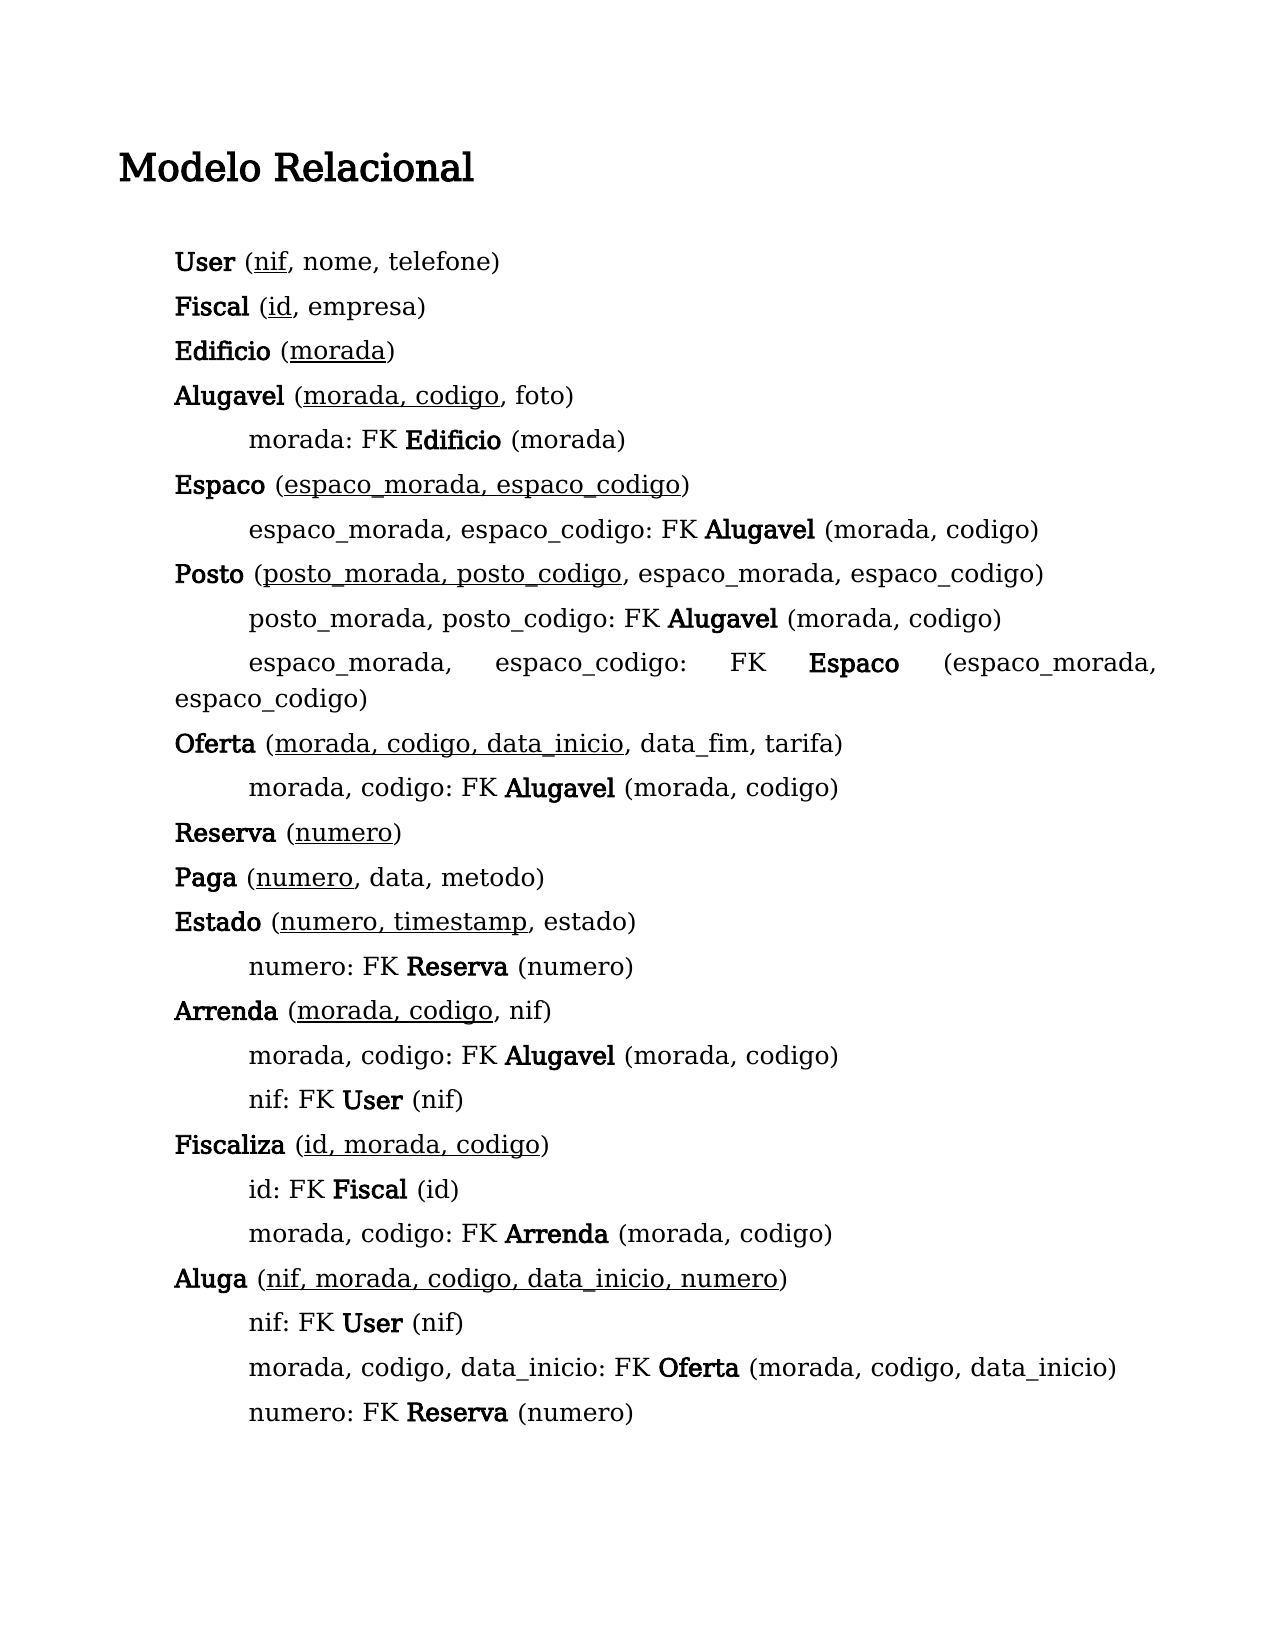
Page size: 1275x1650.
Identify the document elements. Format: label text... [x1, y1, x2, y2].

text Oferta (morada, codigo, data_inicio, data_fim, tarifa) [174, 727, 1157, 757]
text Paga (numero, data, metodo) [174, 861, 1157, 891]
text morada: FK Edificio (morada) [174, 424, 1157, 454]
text Espaco (espaco_morada, espaco_codigo) [174, 469, 1157, 499]
text numero: FK Reserva (numero) [174, 950, 1157, 980]
text morada, codigo, data_inicio: FK Oferta (morada, codigo, data_inicio) [174, 1352, 1157, 1382]
text morada, codigo: FK Alugavel (morada, codigo) [174, 1039, 1157, 1069]
text Aluga (nif, morada, codigo, data_inicio, numero) [174, 1262, 1157, 1292]
text espaco_morada, espaco_codigo: FK Alugavel (morada, codigo) [174, 513, 1157, 543]
text User (nif, nome, telefone) [174, 246, 1157, 276]
text Edificio (morada) [174, 335, 1157, 365]
text Estado (numero, timestamp, estado) [174, 906, 1157, 936]
text morada, codigo: FK Arrenda (morada, codigo) [174, 1218, 1157, 1248]
text Fiscaliza (id, morada, codigo) [174, 1129, 1157, 1159]
text Alugavel (morada, codigo, foto) [174, 379, 1157, 409]
text Arrenda (morada, codigo, nif) [174, 995, 1157, 1025]
text espaco_morada, espaco_codigo: FK Espaco (espaco_morada, espaco_codigo) [174, 647, 1157, 713]
subtitle Modelo Relacional [118, 143, 1157, 189]
text Posto (posto_morada, posto_codigo, espaco_morada, espaco_codigo) [174, 558, 1157, 588]
text posto_morada, posto_codigo: FK Alugavel (morada, codigo) [174, 602, 1157, 632]
text numero: FK Reserva (numero) [174, 1396, 1157, 1426]
text Fiscal (id, empresa) [174, 290, 1157, 320]
text nif: FK User (nif) [174, 1307, 1157, 1337]
text nif: FK User (nif) [174, 1084, 1157, 1114]
text id: FK Fiscal (id) [174, 1173, 1157, 1203]
text Reserva (numero) [174, 817, 1157, 847]
text morada, codigo: FK Alugavel (morada, codigo) [174, 772, 1157, 802]
